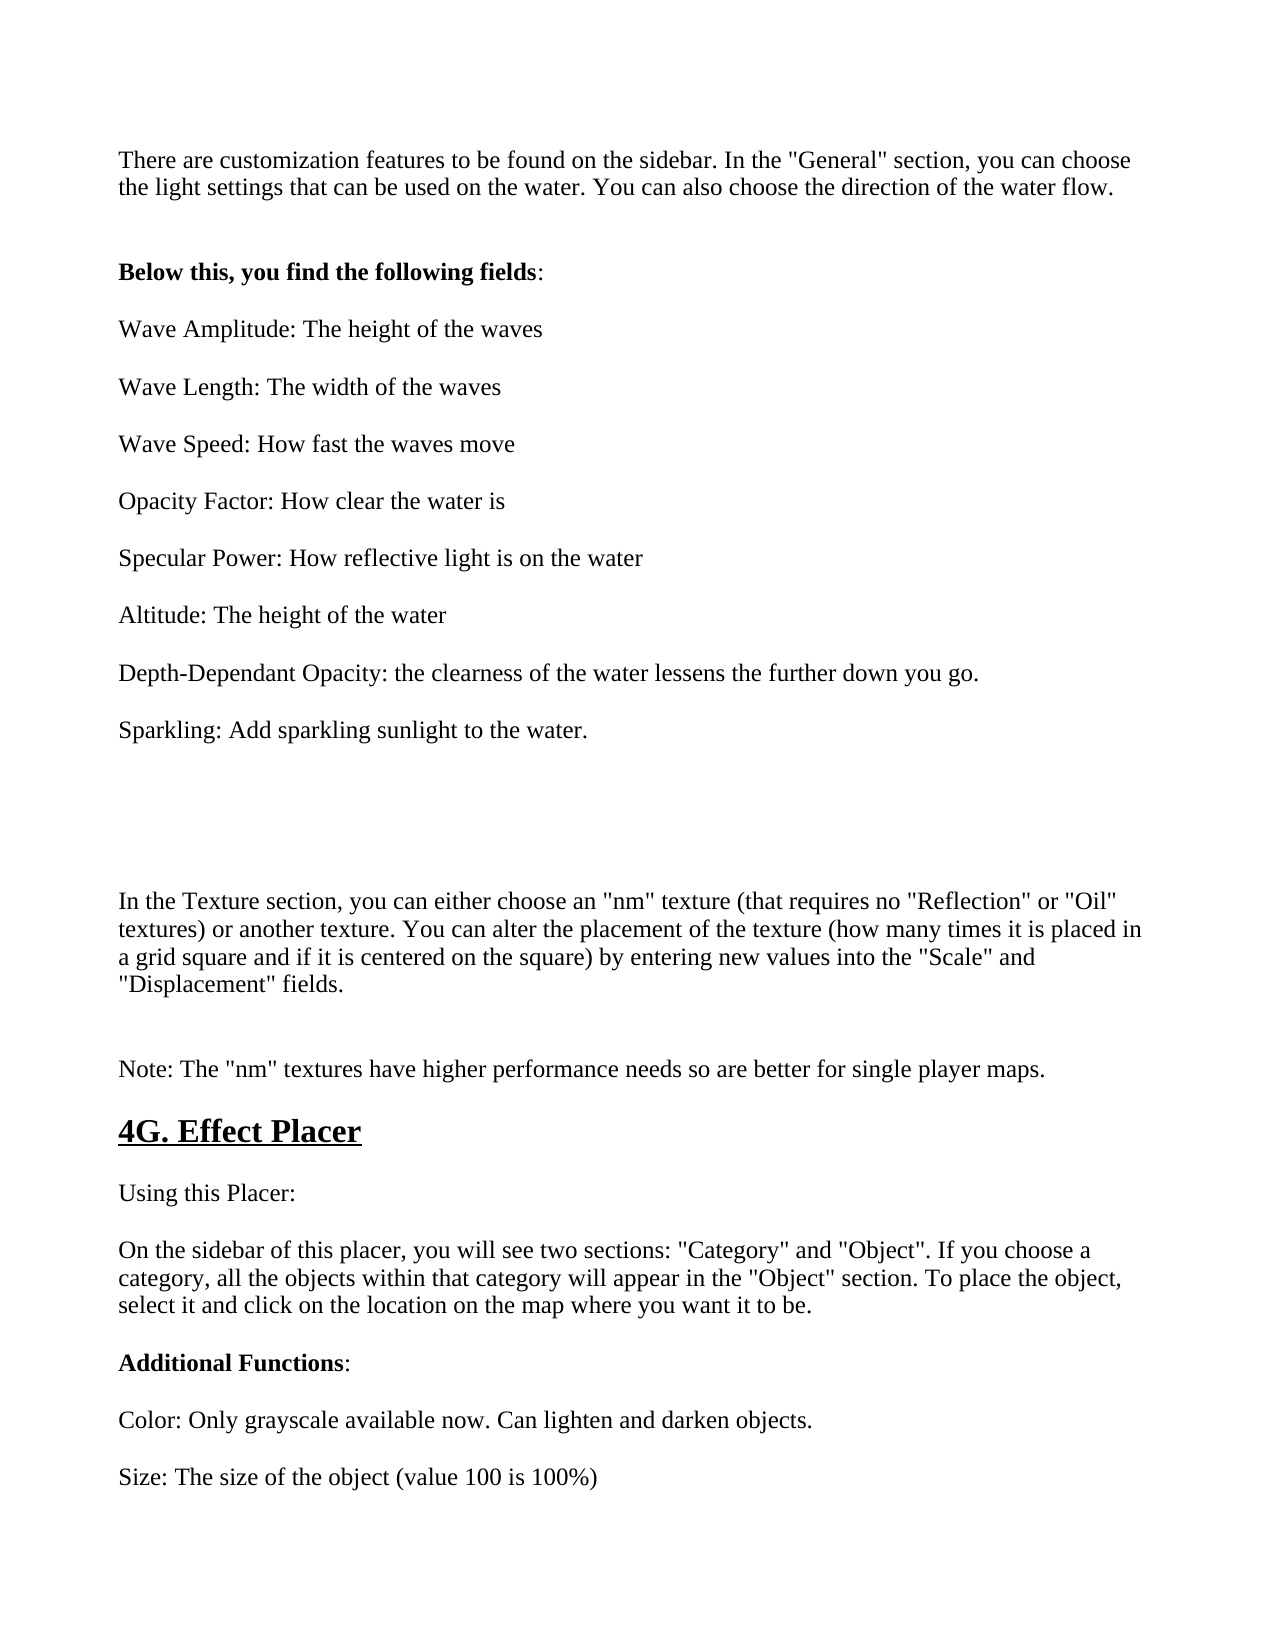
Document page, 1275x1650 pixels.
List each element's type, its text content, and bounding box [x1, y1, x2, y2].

text In the Texture section, you can either choose an "nm" texture (that requires no "Reflection" or "Oil" textures) or another texture. You can alter the placement of the texture (how many times it is placed in a grid square and if it is centered on the square) by entering new values into the "Scale" and "Displacement" fields. [118, 887, 1157, 998]
text Color: Only grayscale available now. Can lighten and darken objects. [118, 1406, 1157, 1434]
text Additional Functions: [118, 1349, 1157, 1377]
text On the sidebar of this placer, you will see two sections: "Category" and "Object". If you choose a category, all the objects within that category will appear in the "Object" section. To place the object, select it and click on the location on the map where you want it to be. [118, 1236, 1157, 1319]
text Using this Placer: [118, 1179, 1157, 1207]
text Note: The "nm" textures have higher performance needs so are better for single player maps. [118, 1028, 1157, 1083]
text Wave Length: The width of the waves [118, 373, 1157, 401]
text Specular Power: How reflective light is on the water [118, 544, 1157, 572]
text There are customization features to be found on the sidebar. In the "General" section, you can choose the light settings that can be used on the water. You can also choose the direction of the water flow. [118, 118, 1157, 201]
text Below this, you find the following fields: [118, 231, 1157, 286]
text 4G. Effect Placer [118, 1113, 1157, 1149]
text Opacity Factor: How clear the water is [118, 487, 1157, 515]
text Wave Speed: How fast the waves move [118, 430, 1157, 458]
text Wave Amplitude: The height of the waves [118, 316, 1157, 343]
text Altitude: The height of the water [118, 602, 1157, 629]
text Size: The size of the object (value 100 is 100%) [118, 1463, 1157, 1491]
text Sparkling: Add sparkling sunlight to the water. [118, 716, 1157, 744]
text Depth-Dependant Opacity: the clearness of the water lessens the further down you go. [118, 659, 1157, 686]
